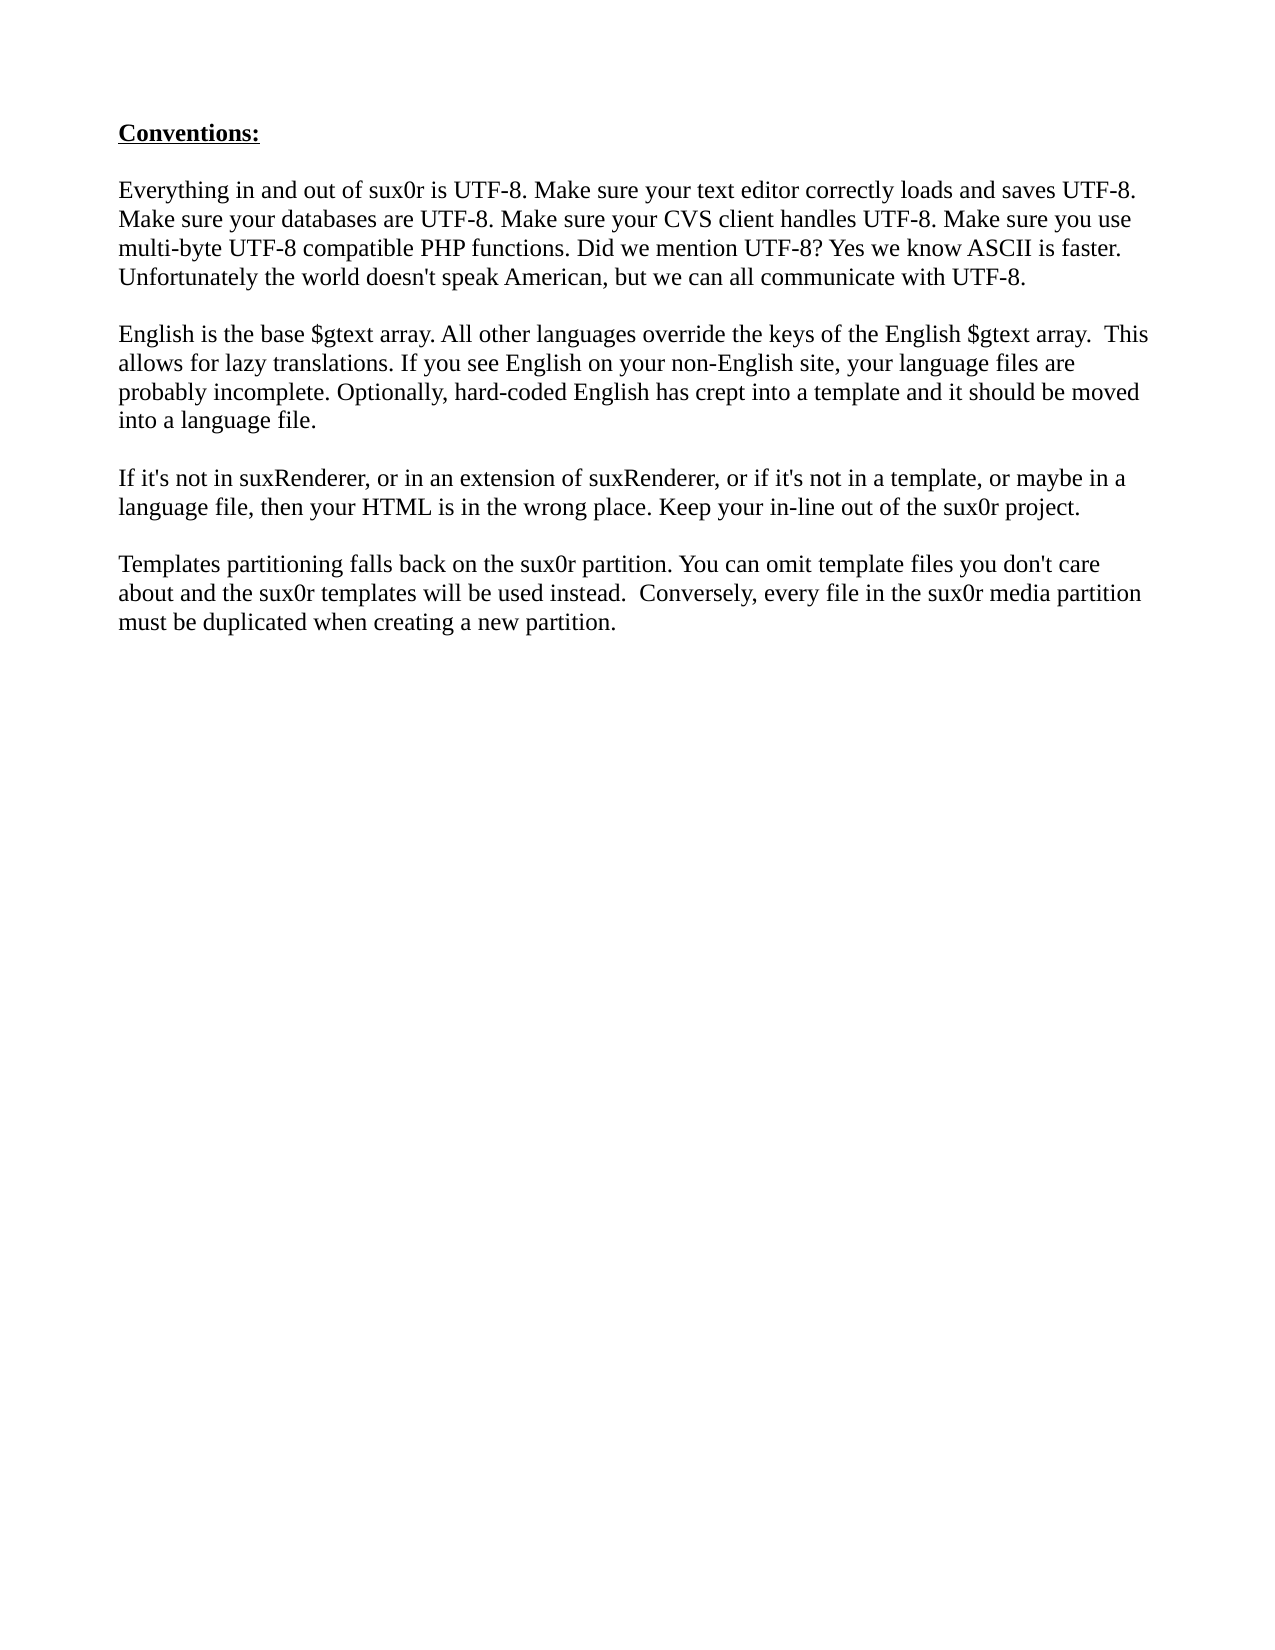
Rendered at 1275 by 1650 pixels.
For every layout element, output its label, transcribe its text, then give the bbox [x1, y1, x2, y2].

text English is the base $gtext array. All other languages override the keys of the English $gtext array. This allows for lazy translations. If you see English on your non-English site, your language files are probably incomplete. Optionally, hard-coded English has crept into a template and it should be moved into a language file. [118, 319, 1157, 434]
text Templates partitioning falls back on the sux0r partition. You can omit template files you don't care about and the sux0r templates will be used instead. Conversely, every file in the sux0r media partition must be duplicated when creating a new partition. [118, 549, 1157, 636]
text Conventions: [118, 118, 1157, 147]
text Everything in and out of sux0r is UTF-8. Make sure your text editor correctly loads and saves UTF-8. Make sure your databases are UTF-8. Make sure your CVS client handles UTF-8. Make sure you use multi-byte UTF-8 compatible PHP functions. Did we mention UTF-8? Yes we know ASCII is faster. Unfortunately the world doesn't speak American, but we can all communicate with UTF-8. [118, 176, 1157, 291]
text If it's not in suxRenderer, or in an extension of suxRenderer, or if it's not in a template, or maybe in a language file, then your HTML is in the wrong place. Keep your in-line out of the sux0r project. [118, 463, 1157, 521]
